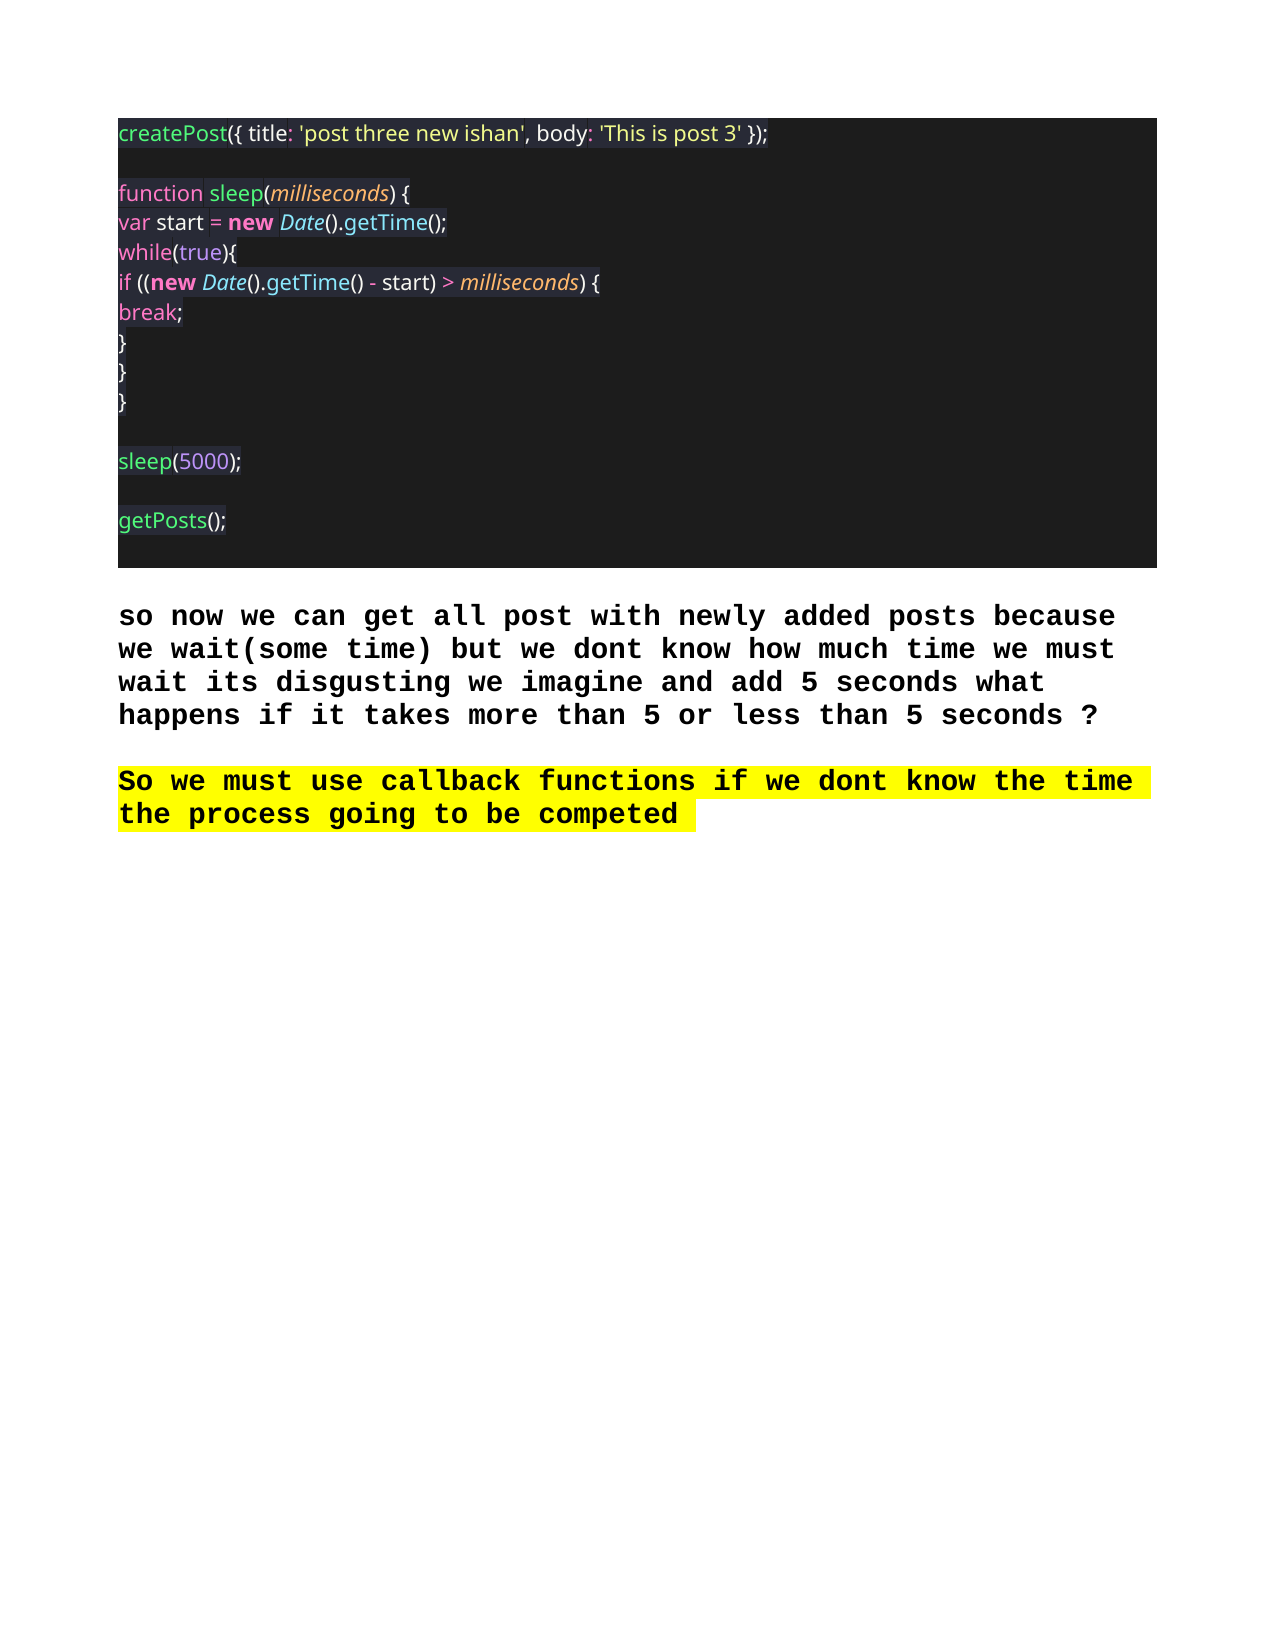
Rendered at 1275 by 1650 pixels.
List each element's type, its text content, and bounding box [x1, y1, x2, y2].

text sleep(5000); [118, 446, 1157, 475]
text } [118, 356, 1157, 386]
text var start = new Date().getTime(); [118, 207, 1157, 237]
text so now we can get all post with newly added posts because we wait(some time) but we dont know how much time we must wait its disgusting we imagine and add 5 seconds what happens if it takes more than 5 or less than 5 seconds ? [118, 601, 1157, 733]
text getPosts(); [118, 505, 1157, 535]
text So we must use callback functions if we dont know the time the process going to be competed [118, 766, 1157, 832]
text if ((new Date().getTime() - start) > milliseconds) { [118, 267, 1157, 297]
text while(true){ [118, 237, 1157, 267]
text function sleep(milliseconds) { [118, 178, 1157, 207]
text break; [118, 297, 1157, 327]
text } [118, 327, 1157, 356]
text } [118, 386, 1157, 416]
text createPost({ title: 'post three new ishan', body: 'This is post 3' }); [118, 118, 1157, 148]
